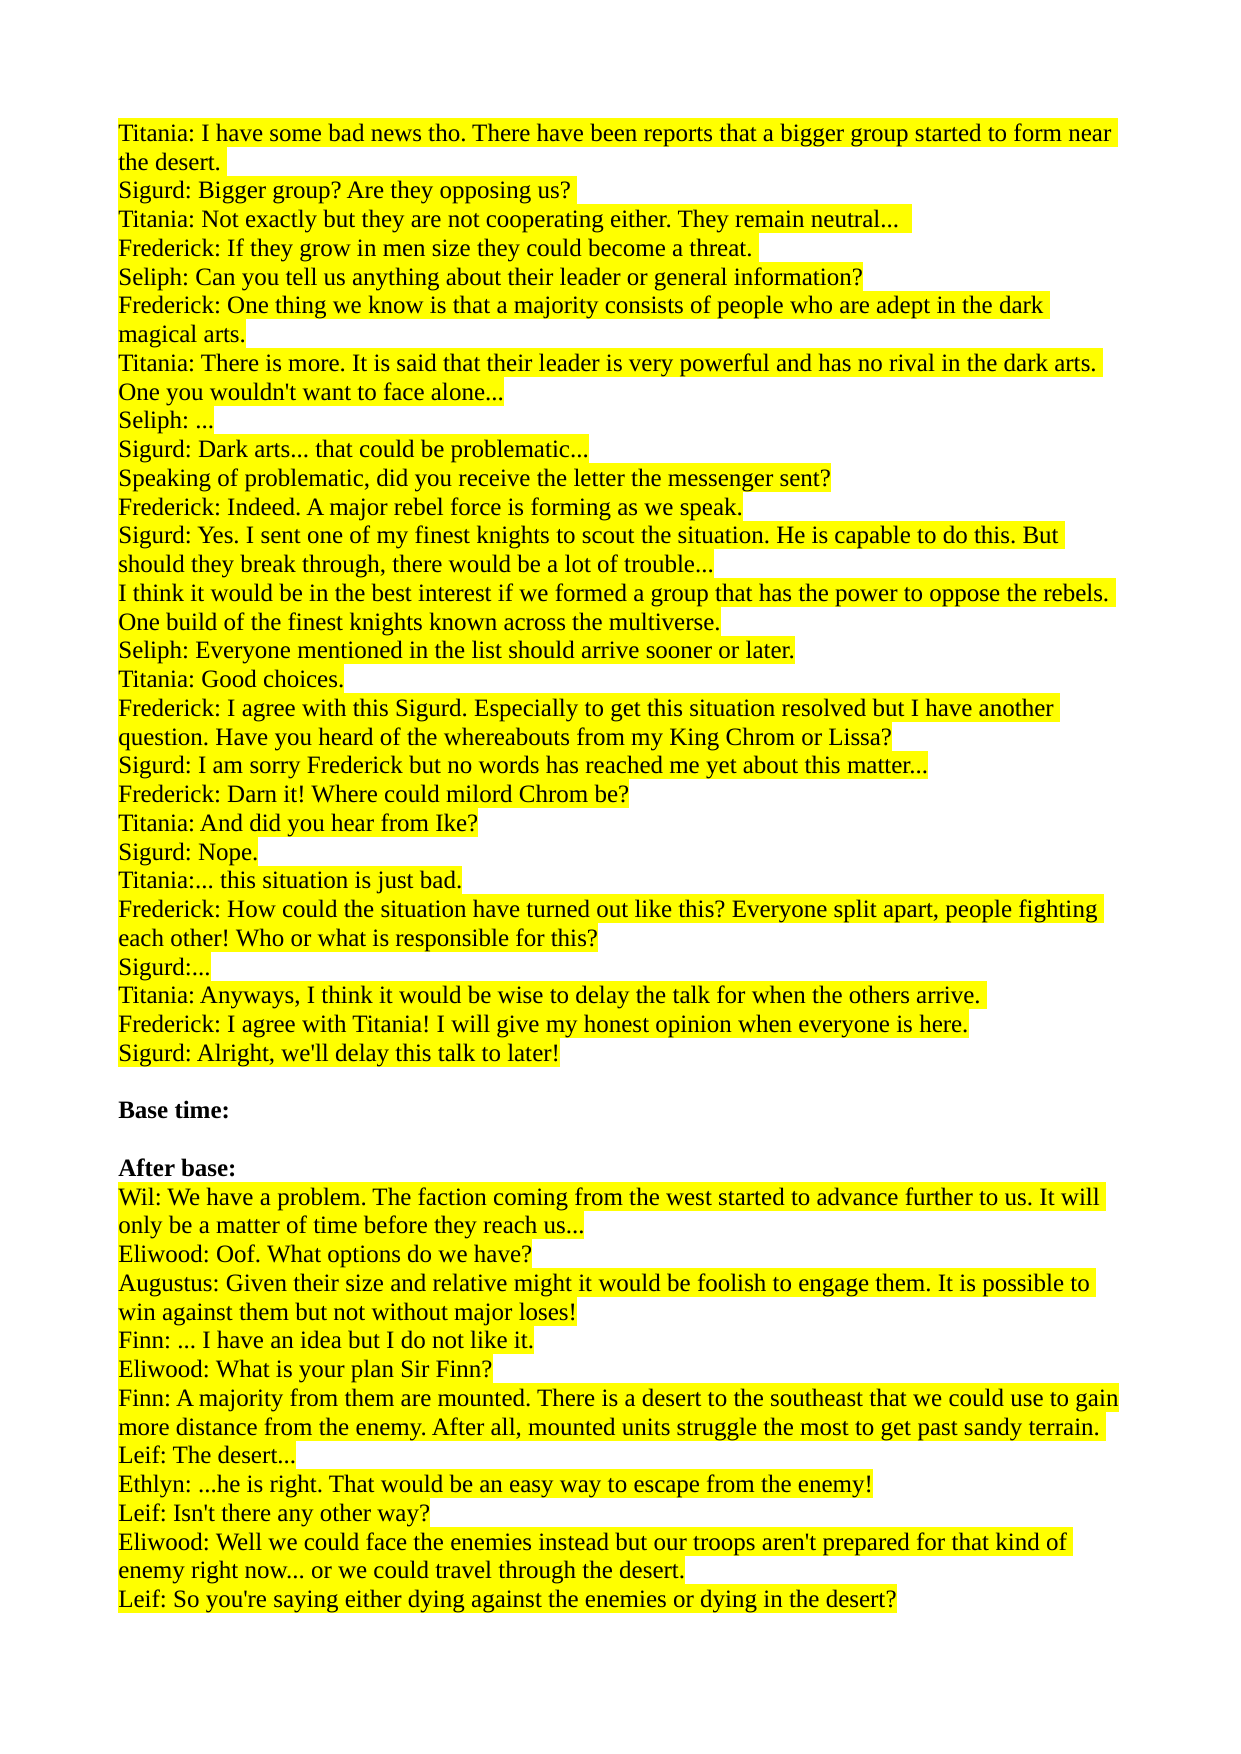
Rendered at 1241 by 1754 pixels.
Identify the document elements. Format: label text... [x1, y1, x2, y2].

text Titania: Anyways, I think it would be wise to delay the talk for when the others arrive. [118, 981, 1122, 1009]
text Base time: [118, 1096, 1122, 1124]
text I think it would be in the best interest if we formed a group that has the power to oppose the rebels. One build of the finest knights known across the multiverse. [118, 578, 1122, 636]
text Ethlyn: ...he is right. That would be an easy way to escape from the enemy! [118, 1469, 1122, 1498]
text Frederick: Indeed. A major rebel force is forming as we speak. [118, 492, 1122, 521]
text Seliph: Can you tell us anything about their leader or general information? [118, 262, 1122, 291]
text Frederick: Darn it! Where could milord Chrom be? [118, 779, 1122, 808]
text Titania: There is more. It is said that their leader is very powerful and has no rival in the dark arts. One you wouldn't want to face alone... [118, 348, 1122, 406]
text Finn: A majority from them are mounted. There is a desert to the southeast that we could use to gain more distance from the enemy. After all, mounted units struggle the most to get past sandy terrain. Leif: The desert... [118, 1383, 1122, 1469]
text Titania: Good choices. Frederick: I agree with this Sigurd. Especially to get this situation resolved but I have another question. Have you heard of the whereabouts from my King Chrom or Lissa? [118, 664, 1122, 751]
text Sigurd:... [118, 952, 1122, 981]
text Sigurd: Dark arts... that could be problematic... [118, 434, 1122, 463]
text Frederick: I agree with Titania! I will give my honest opinion when everyone is here. [118, 1009, 1122, 1038]
text After base: [118, 1153, 1122, 1182]
text Seliph: ... [118, 406, 1122, 434]
text Sigurd: Alright, we'll delay this talk to later! [118, 1038, 1122, 1067]
text Titania: And did you hear from Ike? [118, 808, 1122, 837]
text Sigurd: Nope. [118, 837, 1122, 866]
text Sigurd: Bigger group? Are they opposing us? Titania: Not exactly but they are not cooperating either. They remain neutral... [118, 176, 1122, 233]
text Frederick: If they grow in men size they could become a threat. [118, 233, 1122, 262]
text Eliwood: Oof. What options do we have? [118, 1239, 1122, 1268]
text Augustus: Given their size and relative might it would be foolish to engage them. It is possible to win against them but not without major loses! [118, 1268, 1122, 1326]
text Titania: I have some bad news tho. There have been reports that a bigger group started to form near the desert. [118, 118, 1122, 176]
text Frederick: One thing we know is that a majority consists of people who are adept in the dark magical arts. [118, 291, 1122, 348]
text Titania:... this situation is just bad. [118, 866, 1122, 894]
text Speaking of problematic, did you receive the letter the messenger sent? [118, 463, 1122, 492]
text Finn: ... I have an idea but I do not like it. Eliwood: What is your plan Sir Finn? [118, 1326, 1122, 1383]
text Leif: Isn't there any other way? Eliwood: Well we could face the enemies instead but our troops aren't prepared for that kind of enemy right now... or we could travel through the desert. Leif: So you're saying either dying against the enemies or dying in the desert? [118, 1498, 1122, 1613]
text Seliph: Everyone mentioned in the list should arrive sooner or later. [118, 636, 1122, 664]
text Sigurd: I am sorry Frederick but no words has reached me yet about this matter... [118, 751, 1122, 779]
text Wil: We have a problem. The faction coming from the west started to advance further to us. It will only be a matter of time before they reach us... [118, 1182, 1122, 1239]
text Sigurd: Yes. I sent one of my finest knights to scout the situation. He is capable to do this. But should they break through, there would be a lot of trouble... [118, 521, 1122, 578]
text Frederick: How could the situation have turned out like this? Everyone split apart, people fighting each other! Who or what is responsible for this? [118, 894, 1122, 952]
